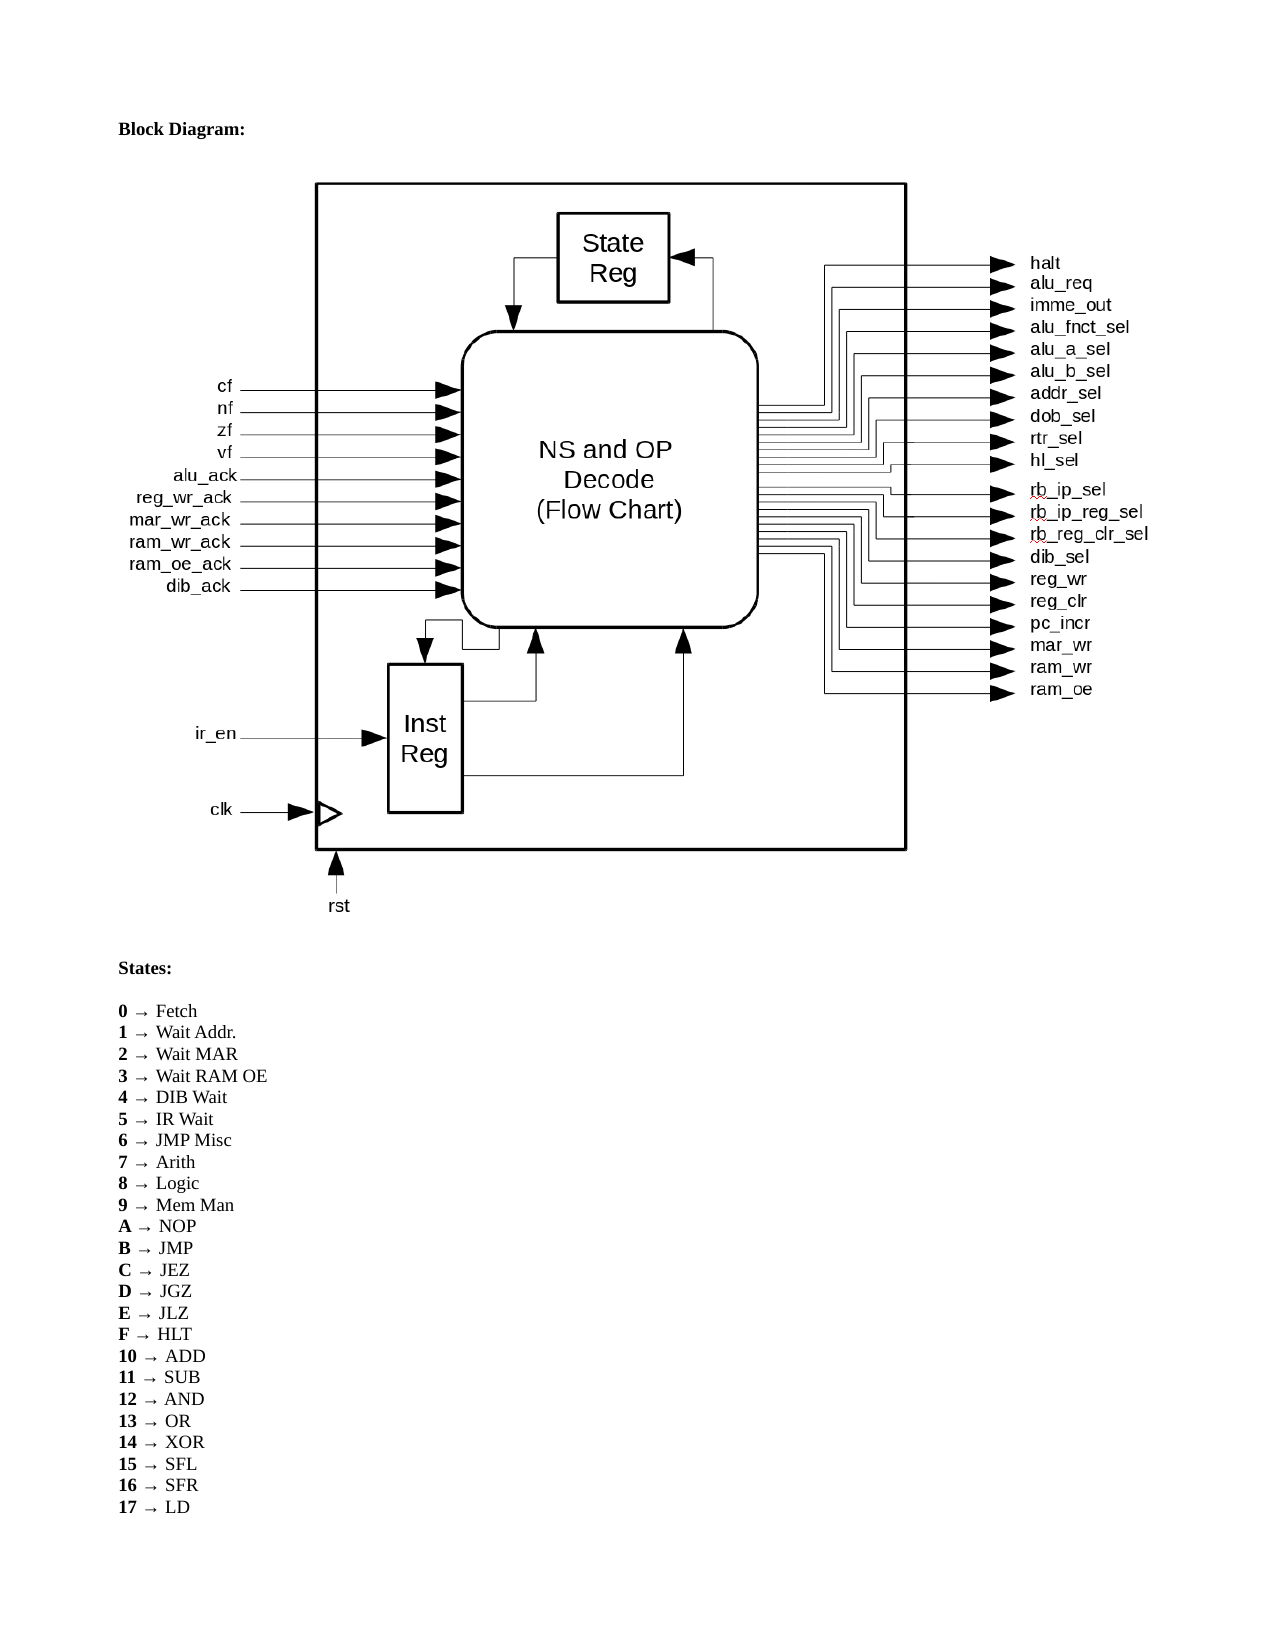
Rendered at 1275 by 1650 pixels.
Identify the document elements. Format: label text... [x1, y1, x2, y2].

text 14 → XOR [118, 1431, 1157, 1453]
text 1 → Wait Addr. [118, 1021, 1157, 1043]
text 9 → Mem Man [118, 1194, 1157, 1215]
text D → JGZ [118, 1280, 1157, 1302]
picture [118, 161, 1157, 936]
text States: [118, 957, 1157, 978]
text 15 → SFL [118, 1453, 1157, 1474]
text Block Diagram: [118, 118, 1157, 140]
text 12 → AND [118, 1388, 1157, 1409]
text 10 → ADD [118, 1345, 1157, 1366]
text E → JLZ [118, 1302, 1157, 1323]
text 13 → OR [118, 1409, 1157, 1431]
text 8 → Logic [118, 1172, 1157, 1194]
text 3 → Wait RAM OE [118, 1064, 1157, 1086]
text A → NOP [118, 1215, 1157, 1237]
text 16 → SFR [118, 1474, 1157, 1496]
text 5 → IR Wait [118, 1108, 1157, 1129]
text C → JEZ [118, 1258, 1157, 1280]
text 2 → Wait MAR [118, 1043, 1157, 1064]
text 6 → JMP Misc [118, 1129, 1157, 1151]
text 0 → Fetch [118, 1000, 1157, 1021]
text 17 → LD [118, 1496, 1157, 1517]
text 4 → DIB Wait [118, 1086, 1157, 1108]
text B → JMP [118, 1237, 1157, 1258]
text 11 → SUB [118, 1366, 1157, 1388]
text F → HLT [118, 1323, 1157, 1345]
text 7 → Arith [118, 1151, 1157, 1172]
